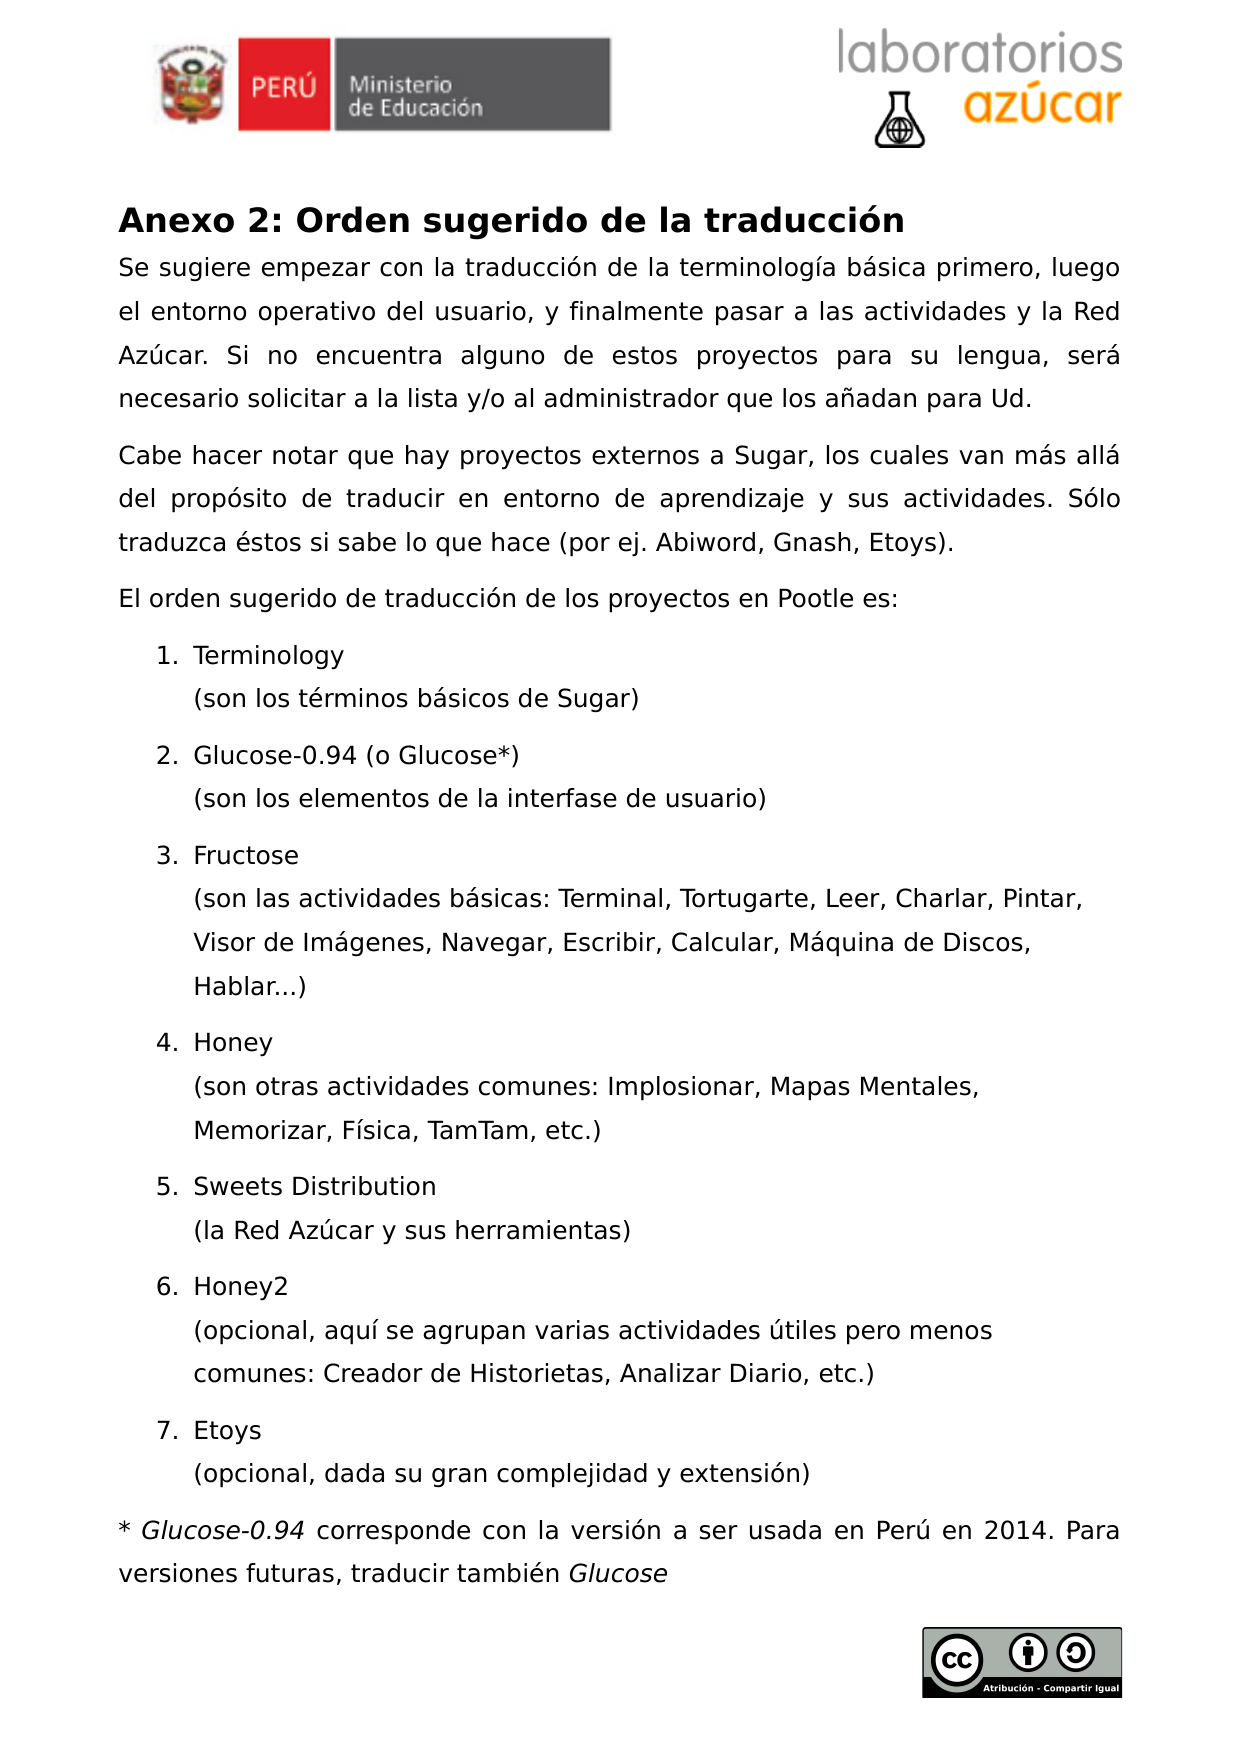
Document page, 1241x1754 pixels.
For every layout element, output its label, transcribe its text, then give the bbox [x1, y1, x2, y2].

list Fructose (son las actividades básicas: Terminal, Tortugarte, Leer, Charlar, Pintar, Visor de Imágenes, Navegar, Escribir, Calcular, Máquina de Discos, Hablar...) [156, 841, 1122, 1001]
text Se sugiere empezar con la traducción de la terminología básica primero, luego el entorno operativo del usuario, y finalmente pasar a las actividades y la Red Azúcar. Si no encuentra alguno de estos proyectos para su lengua, será necesario solicitar a la lista y/o al administrador que los añadan para Ud. [118, 253, 1122, 414]
list Glucose-0.94 (o Glucose*) (son los elementos de la interfase de usuario) [156, 741, 1122, 814]
list Terminology (son los términos básicos de Sugar) [156, 641, 1122, 714]
list Honey2 (opcional, aquí se agrupan varias actividades útiles pero menos comunes: Creador de Historietas, Analizar Diario, etc.) [156, 1272, 1122, 1389]
list Etoys (opcional, dada su gran complejidad y extensión) [156, 1416, 1122, 1489]
text Cabe hacer notar que hay proyectos externos a Sugar, los cuales van más allá del propósito de traducir en entorno de aprendizaje y sus actividades. Sólo traduzca éstos si sabe lo que hace (por ej. Abiword, Gnash, Etoys). [118, 441, 1122, 557]
picture [137, 22, 631, 148]
list Honey (son otras actividades comunes: Implosionar, Mapas Mentales, Memorizar, Física, TamTam, etc.) [156, 1028, 1122, 1145]
text * Glucose-0.94 corresponde con la versión a ser usada en Perú en 2014. Para versiones futuras, traducir también Glucose [118, 1516, 1122, 1589]
picture [922, 1627, 1123, 1698]
list Sweets Distribution (la Red Azúcar y sus herramientas) [156, 1172, 1122, 1245]
text El orden sugerido de traducción de los proyectos en Pootle es: [118, 584, 1122, 614]
subtitle Anexo 2: Orden sugerido de la traducción [118, 202, 1122, 241]
picture [838, 28, 1123, 148]
